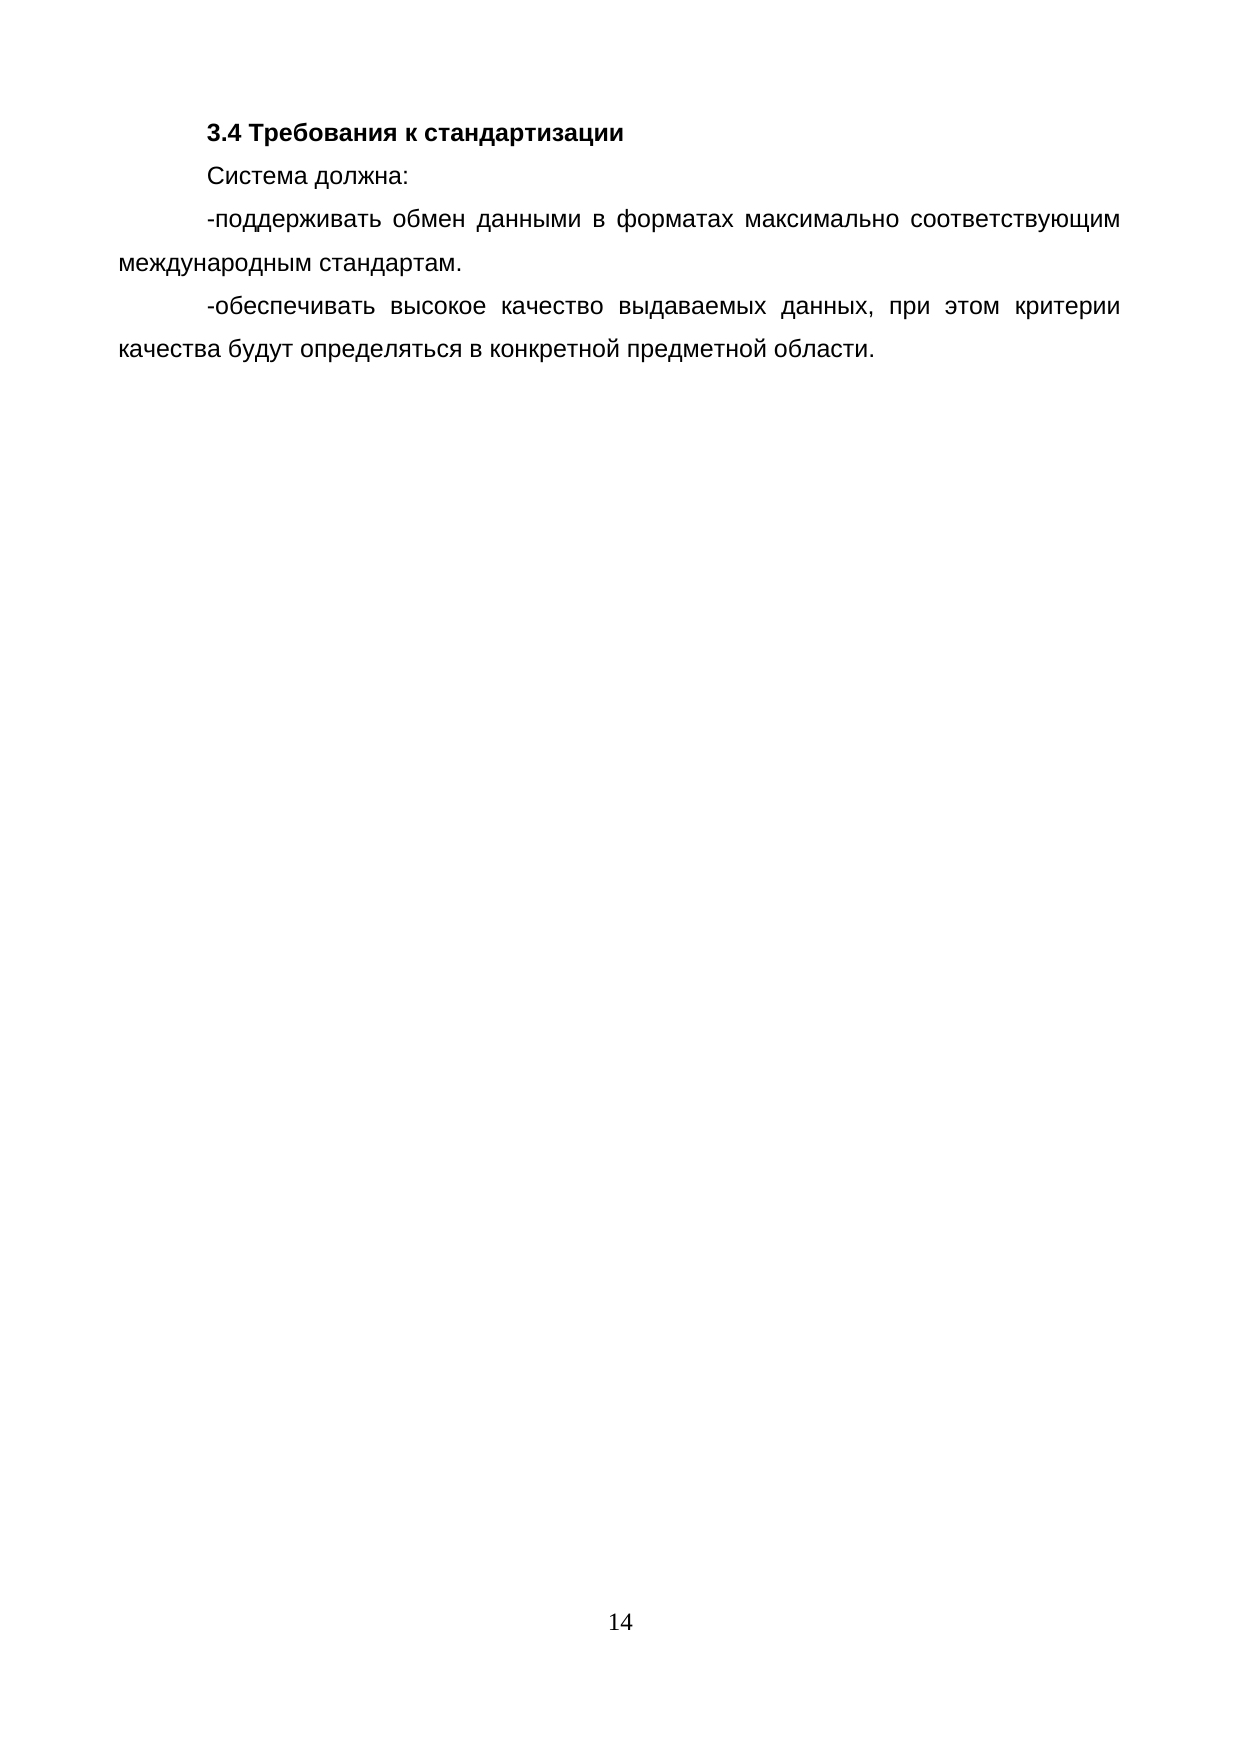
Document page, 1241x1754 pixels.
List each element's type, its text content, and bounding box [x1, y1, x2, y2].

text Система должна: [118, 161, 1122, 190]
subtitle Требования к стандартизации [118, 118, 1122, 147]
text -поддерживать обмен данными в форматах максимально соответствующим международным стандартам. [118, 204, 1122, 276]
text -обеспечивать высокое качество выдаваемых данных, при этом критерии качества будут определяться в конкретной предметной области. [118, 291, 1122, 362]
